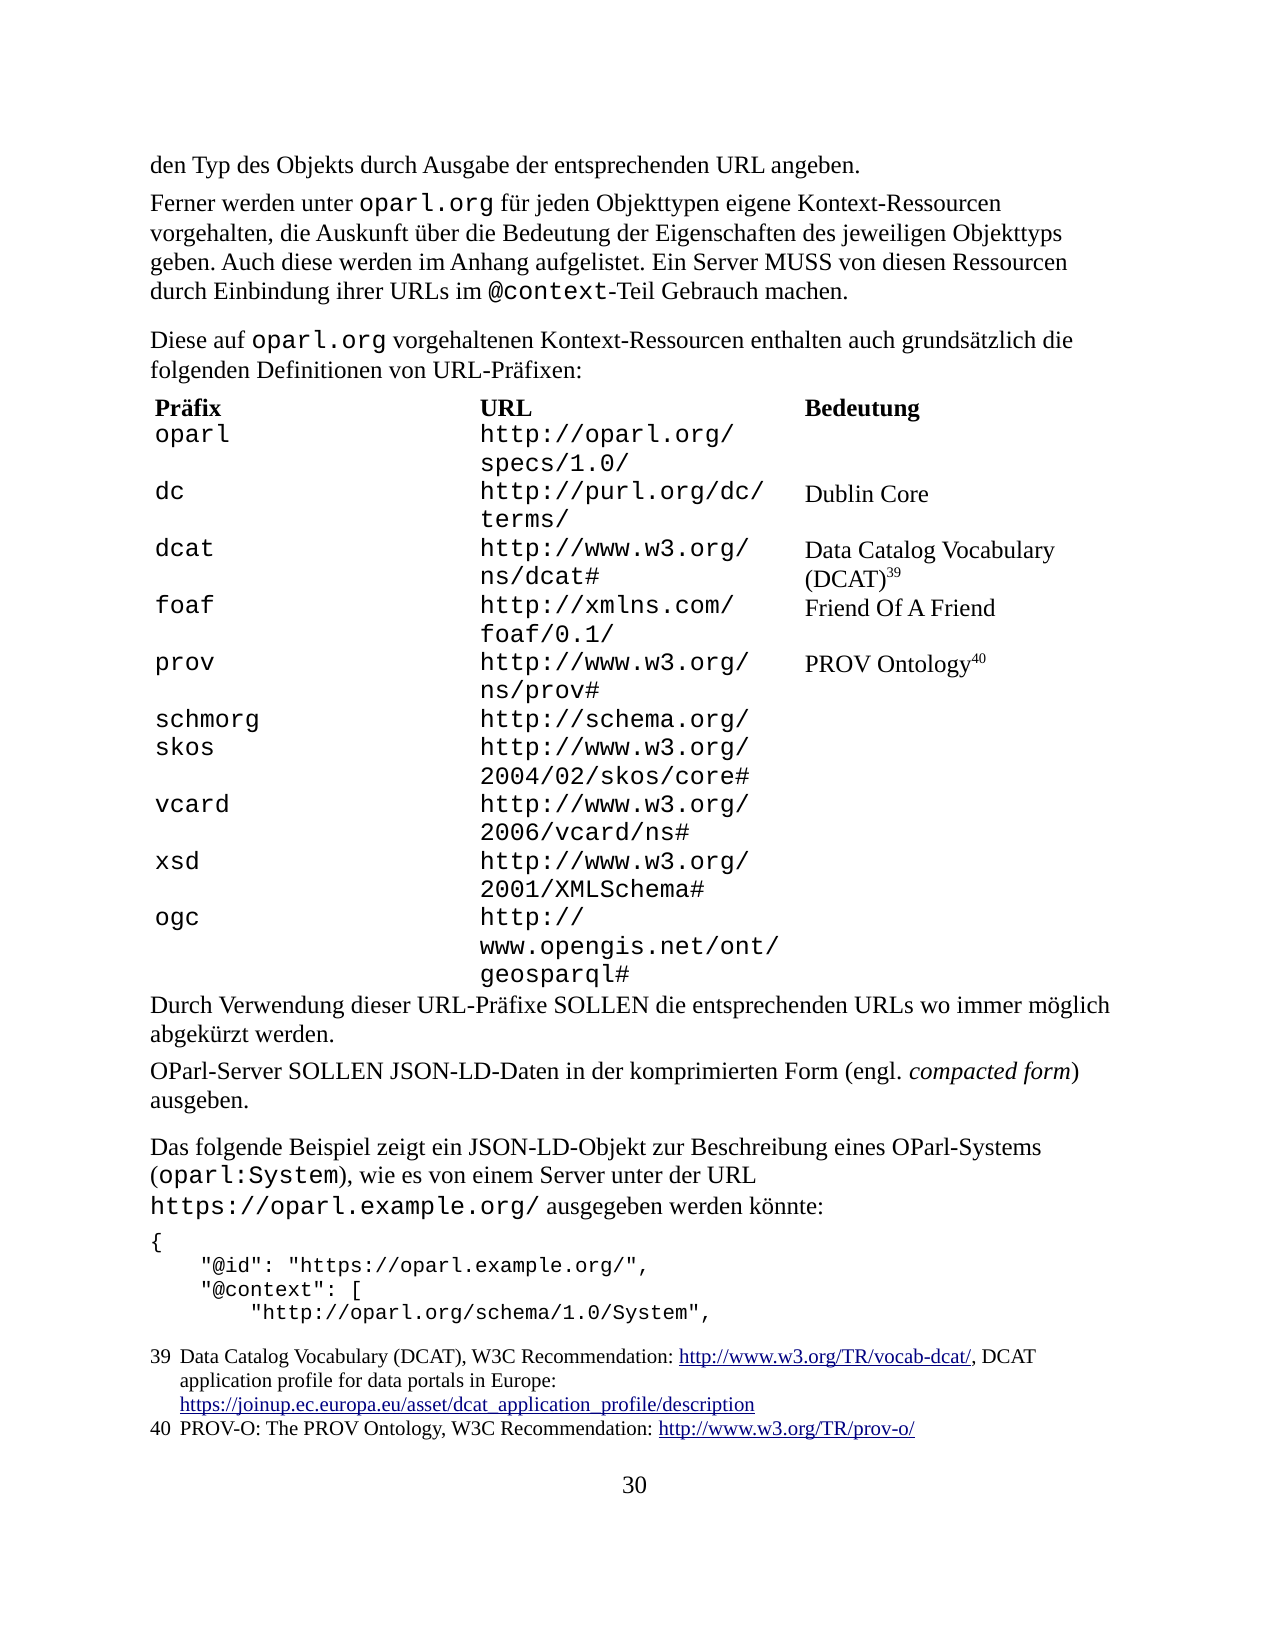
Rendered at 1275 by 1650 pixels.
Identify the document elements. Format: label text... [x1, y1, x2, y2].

text den Typ des Objekts durch Ausgabe der entsprechenden URL angeben. [150, 150, 1125, 179]
table_cell http://www.w3.org/ns/dcat# [475, 535, 800, 593]
text Diese auf oparl.org vorgehaltenen Kontext-Ressourcen enthalten auch grundsätzlich die folgenden Definitionen von URL-Präfixen: [150, 325, 1125, 384]
table_cell http://www.w3.org/2006/vcard/ns# [475, 792, 800, 848]
table_header Präfix [150, 393, 475, 422]
table_cell vcard [150, 792, 475, 848]
table_cell http://purl.org/dc/terms/ [475, 479, 800, 535]
table_cell dcat [150, 535, 475, 593]
text "@id": "https://oparl.example.org/", [150, 1255, 1125, 1278]
table_cell PROV Ontology [800, 650, 1125, 706]
table_cell prov [150, 650, 475, 706]
table_cell http://oparl.org/specs/1.0/ [475, 422, 800, 479]
text Ferner werden unter oparl.org für jeden Objekttypen eigene Kontext-Ressourcen vorgehalten, die Auskunft über die Bedeutung der Eigenschaften des jeweiligen Objekttyps geben. Auch diese werden im Anhang aufgelistet. Ein Server MUSS von diesen Ressourcen durch Einbindung ihrer URLs im @context-Teil Gebrauch machen. [150, 188, 1125, 307]
table_cell xsd [150, 848, 475, 905]
table_cell Friend Of A Friend [800, 593, 1125, 649]
table_cell http://www.opengis.net/ont/geosparql# [475, 905, 800, 990]
table_header URL [475, 393, 800, 422]
table_cell http://www.w3.org/ns/prov# [475, 650, 800, 706]
table_cell Data Catalog Vocabulary (DCAT) [800, 535, 1125, 593]
table_cell http://xmlns.com/foaf/0.1/ [475, 593, 800, 649]
table_cell foaf [150, 593, 475, 649]
table_cell Dublin Core [800, 479, 1125, 535]
table_cell schmorg [150, 706, 475, 735]
table_cell http://www.w3.org/2001/XMLSchema# [475, 848, 800, 905]
text OParl-Server SOLLEN JSON-LD-Daten in der komprimierten Form (engl. compacted form) ausgeben. [150, 1056, 1125, 1114]
table_cell http://schema.org/ [475, 706, 800, 735]
table_cell skos [150, 735, 475, 792]
table_cell dc [150, 479, 475, 535]
text { [150, 1231, 1125, 1255]
text "http://oparl.org/schema/1.0/System", [150, 1302, 1125, 1326]
table_cell ogc [150, 905, 475, 990]
text Durch Verwendung dieser URL-Präfixe SOLLEN die entsprechenden URLs wo immer möglich abgekürzt werden. [150, 990, 1125, 1047]
text "@context": [ [150, 1278, 1125, 1302]
table_header Bedeutung [800, 393, 1125, 422]
text Das folgende Beispiel zeigt ein JSON-LD-Objekt zur Beschreibung eines OParl-Systems (oparl:System), wie es von einem Server unter der URL https://oparl.example.org/ ausgegeben werden könnte: [150, 1132, 1125, 1222]
table_cell http://www.w3.org/2004/02/skos/core# [475, 735, 800, 792]
table_cell oparl [150, 422, 475, 479]
